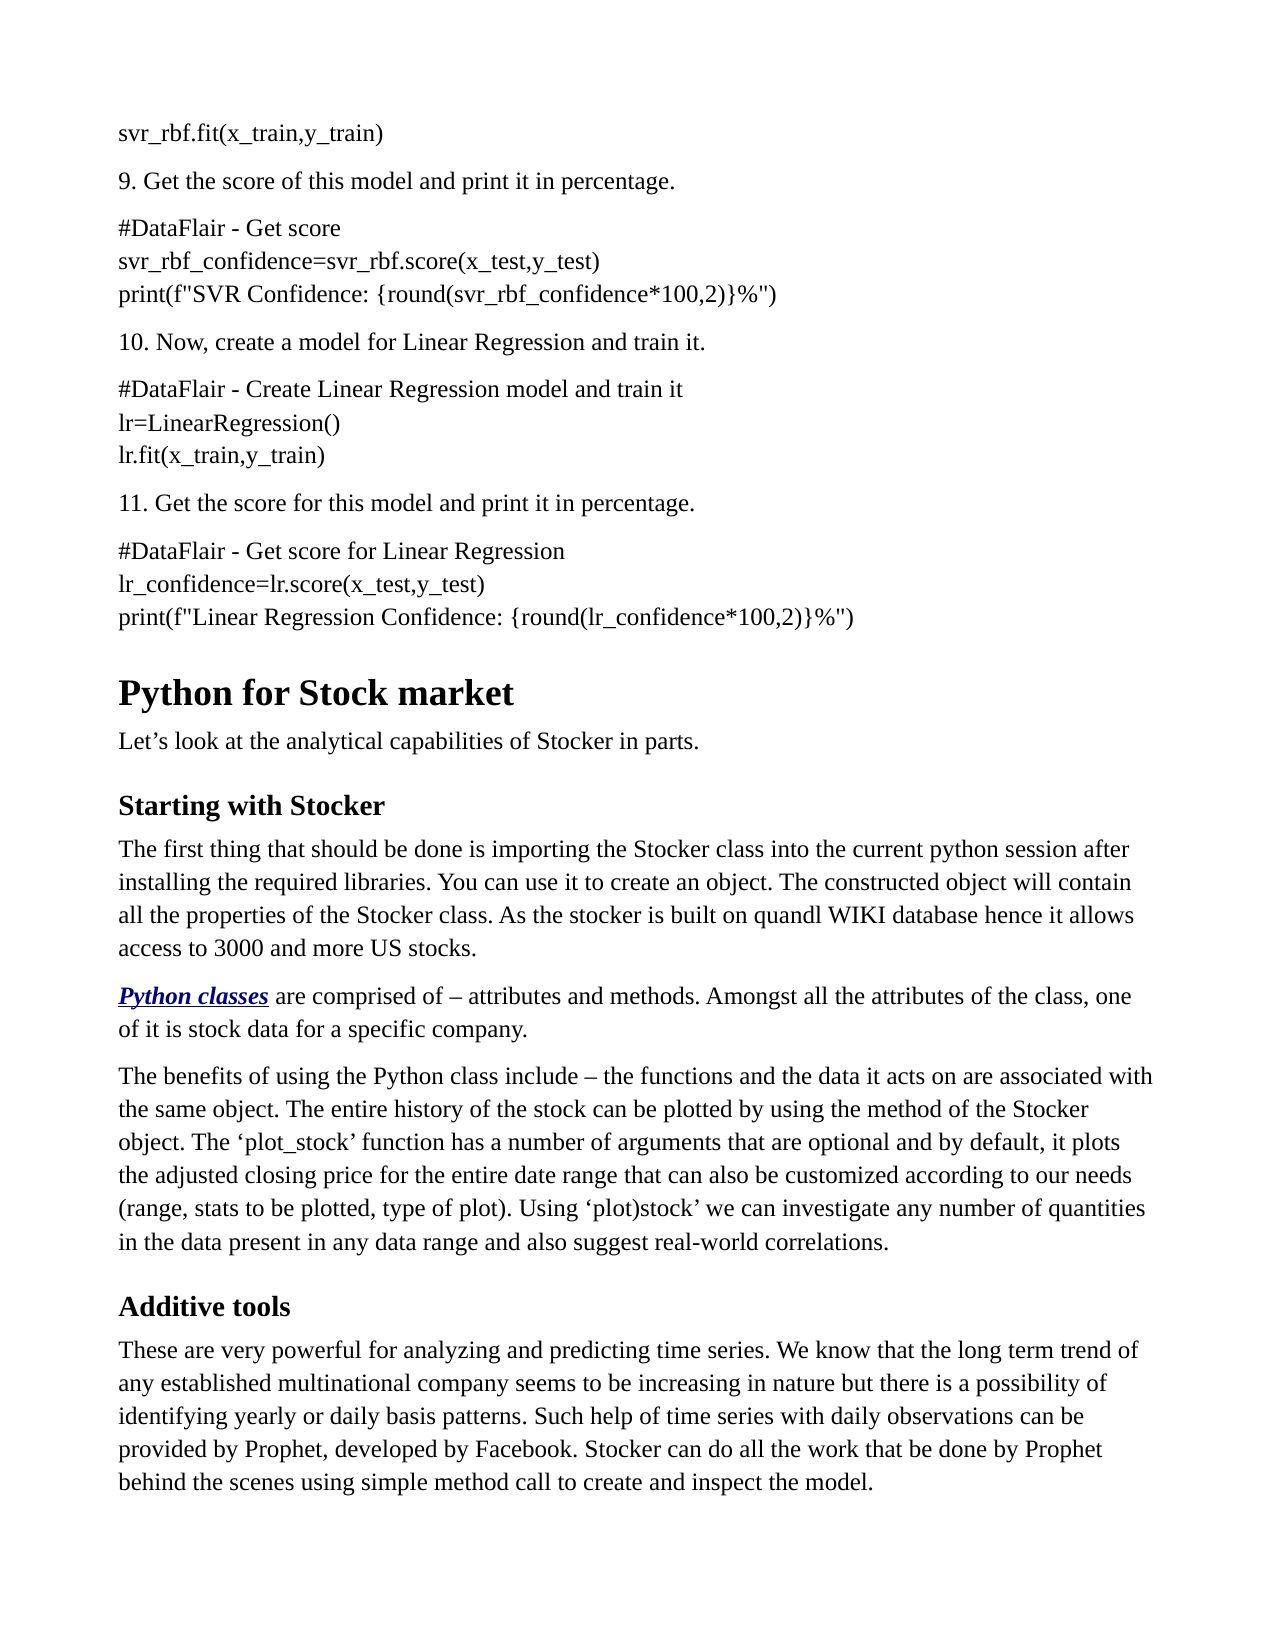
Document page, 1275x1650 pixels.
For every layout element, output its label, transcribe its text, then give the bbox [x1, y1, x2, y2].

text svr_rbf_confidence=svr_rbf.score(x_test,y_test) [118, 246, 1157, 275]
text 11. Get the score for this model and print it in percentage. [118, 488, 1157, 517]
text These are very powerful for analyzing and predicting time series. We know that the long term trend of any established multinational company seems to be increasing in nature but there is a possibility of identifying yearly or daily basis patterns. Such help of time series with daily observations can be provided by Prophet, developed by Facebook. Stocker can do all the work that be done by Prophet behind the scenes using simple method call to create and inspect the model. [118, 1335, 1157, 1496]
subtitle Python for Stock market [118, 670, 1157, 713]
subtitle Additive tools [118, 1289, 1157, 1322]
text lr.fit(x_train,y_train) [118, 441, 1157, 469]
text lr_confidence=lr.score(x_test,y_test) [118, 569, 1157, 598]
text Let’s look at the analytical capabilities of Stocker in parts. [118, 726, 1157, 755]
text #DataFlair - Get score for Linear Regression [118, 536, 1157, 564]
text print(f"Linear Regression Confidence: {round(lr_confidence*100,2)}%") [118, 602, 1157, 631]
text The first thing that should be done is importing the Stocker class into the current python session after installing the required libraries. You can use it to create an object. The constructed object will contain all the properties of the Stocker class. As the stocker is built on quandl WIKI database hence it allows access to 3000 and more US stocks. [118, 834, 1157, 962]
subtitle Starting with Stocker [118, 788, 1157, 822]
text #DataFlair - Create Linear Regression model and train it [118, 374, 1157, 403]
text #DataFlair - Get score [118, 213, 1157, 242]
text print(f"SVR Confidence: {round(svr_rbf_confidence*100,2)}%") [118, 279, 1157, 308]
text The benefits of using the Python class include – the functions and the data it acts on are associated with the same object. The entire history of the stock can be plotted by using the method of the Stocker object. The ‘plot_stock’ function has a number of arguments that are optional and by default, it plots the adjusted closing price for the entire date range that can also be customized according to our needs (range, stats to be plotted, type of plot). Using ‘plot)stock’ we can investigate any number of quantities in the data present in any data range and also suggest real-world correlations. [118, 1061, 1157, 1255]
text svr_rbf.fit(x_train,y_train) [118, 118, 1157, 147]
text 10. Now, create a model for Linear Regression and train it. [118, 327, 1157, 356]
text 9. Get the score of this model and print it in percentage. [118, 166, 1157, 194]
text Python classes are comprised of – attributes and methods. Amongst all the attributes of the class, one of it is stock data for a specific company. [118, 981, 1157, 1043]
text lr=LinearRegression() [118, 408, 1157, 436]
